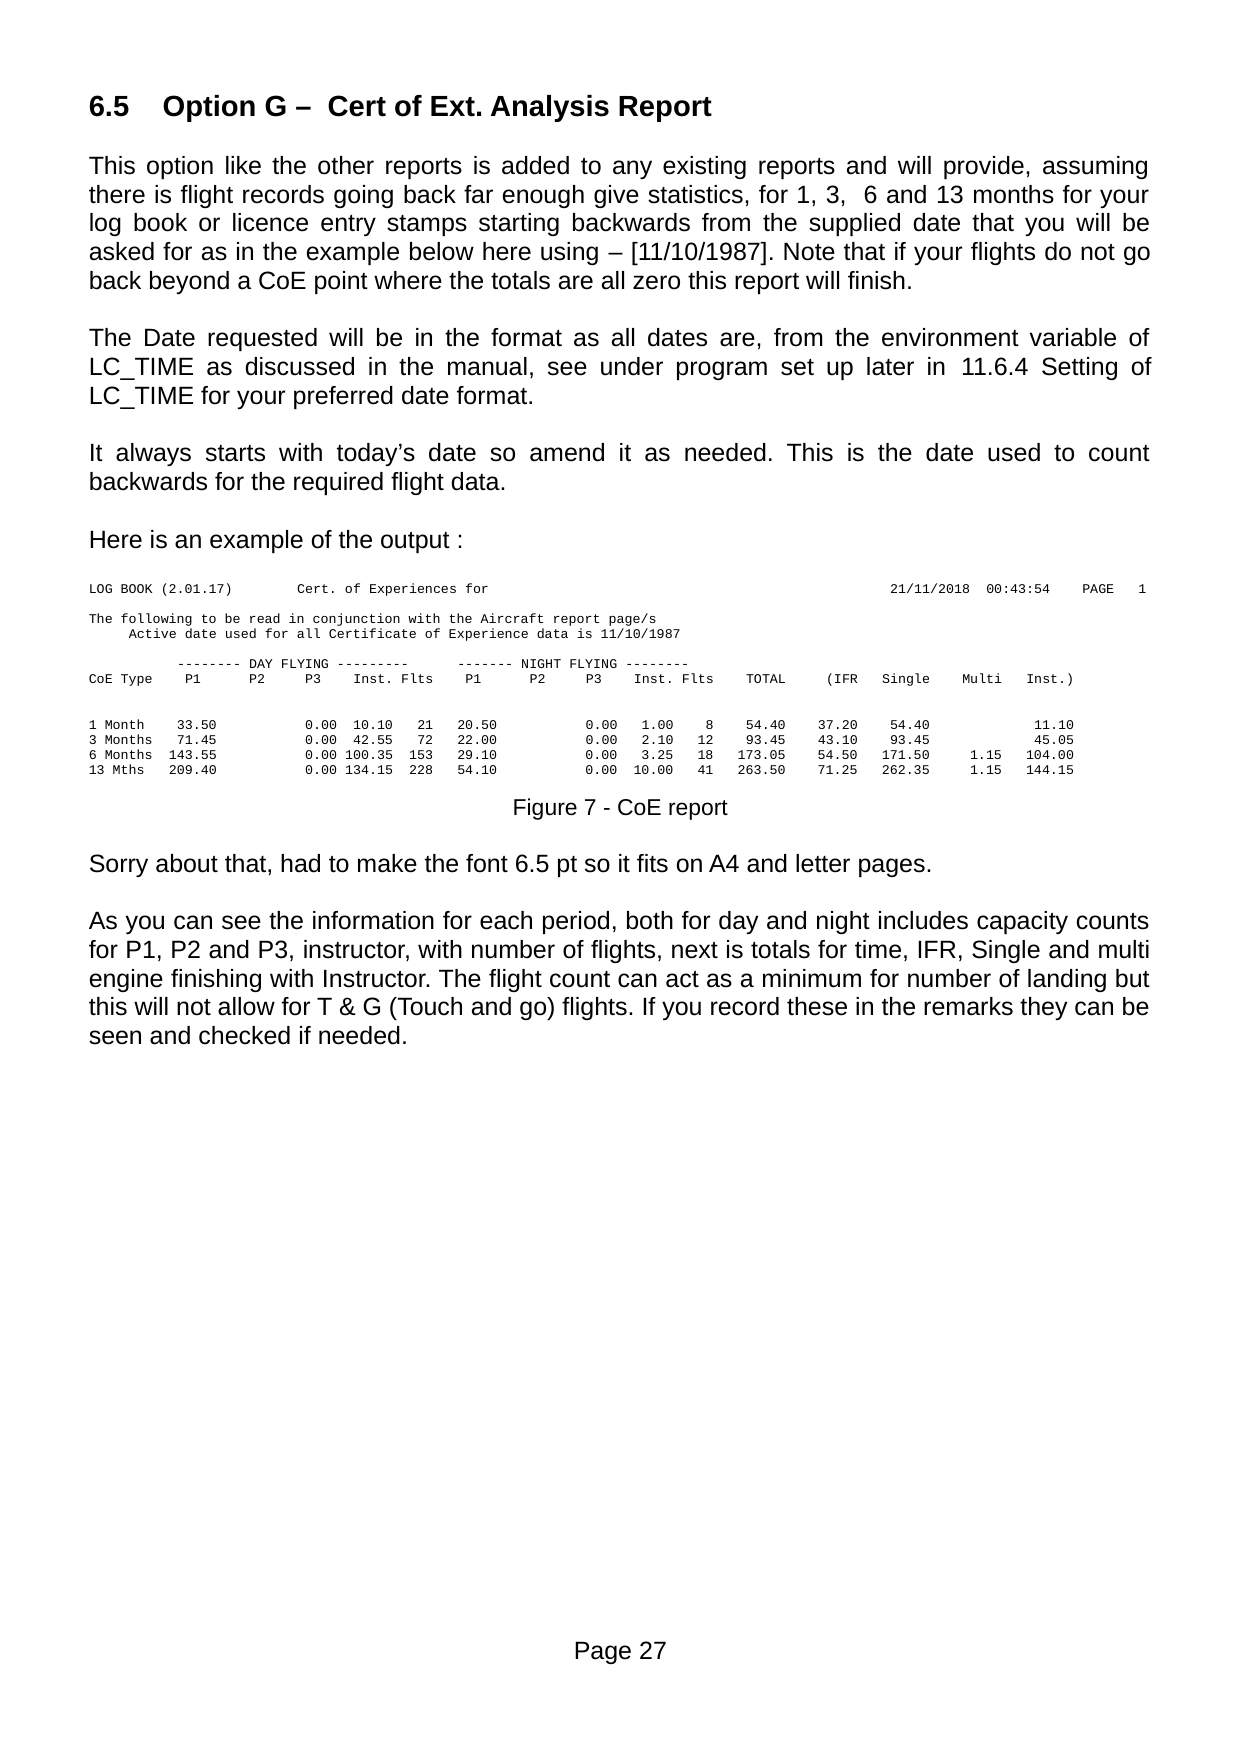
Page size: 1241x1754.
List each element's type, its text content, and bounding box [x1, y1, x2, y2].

text LOG BOOK (2.01.17) Cert. of Experiences for 21/11/2018 00:43:54 PAGE 1 [88, 582, 1152, 597]
text Sorry about that, had to make the font 6.5 pt so it fits on A4 and letter pages. [88, 849, 1152, 877]
text Figure 7 - CoE report [88, 793, 1152, 820]
subtitle Option G – Cert of Ext. Analysis Report [88, 88, 1152, 122]
text The Date requested will be in the format as all dates are, from the environment variable of LC_TIME as discussed in the manual, see under program set up later in 11.6.4 Setting of LC_TIME for your preferred date format. [88, 323, 1152, 409]
text Here is an example of the output : [88, 524, 1152, 553]
text 1 Month 33.50 0.00 10.10 21 20.50 0.00 1.00 8 54.40 37.20 54.40 11.10 3 Months 71.45 0.00 42.55 72 22.00 0.00 2.10 12 93.45 43.10 93.45 45.05 6 Months 143.55 0.00 100.35 153 29.10 0.00 3.25 18 173.05 54.50 171.50 1.15 104.00 13 Mths 209.40 0.00 134.15 228 54.10 0.00 10.00 41 263.50 71.25 262.35 1.15 144.15 [88, 718, 1152, 793]
text It always starts with today’s date so amend it as needed. This is the date used to count backwards for the required flight data. [88, 438, 1152, 496]
text This option like the other reports is added to any existing reports and will provide, assuming there is flight records going back far enough give statistics, for 1, 3, 6 and 13 months for your log book or licence entry stamps starting backwards from the supplied date that you will be asked for as in the example below here using – [11/10/1987]. Note that if your flights do not go back beyond a CoE point where the totals are all zero this report will finish. [88, 151, 1152, 294]
text As you can see the information for each period, both for day and night includes capacity counts for P1, P2 and P3, instructor, with number of flights, next is totals for time, IFR, Single and multi engine finishing with Instructor. The flight count can act as a minimum for number of landing but this will not allow for T & G (Touch and go) flights. If you record these in the remarks they can be seen and checked if needed. [88, 906, 1152, 1050]
text Active date used for all Certificate of Experience data is 11/10/1987 -------- DAY FLYING --------- ------- NIGHT FLYING -------- CoE Type P1 P2 P3 Inst. Flts P1 P2 P3 Inst. Flts TOTAL (IFR Single Multi Inst.) [88, 627, 1152, 688]
text The following to be read in conjunction with the Aircraft report page/s [88, 597, 1152, 627]
